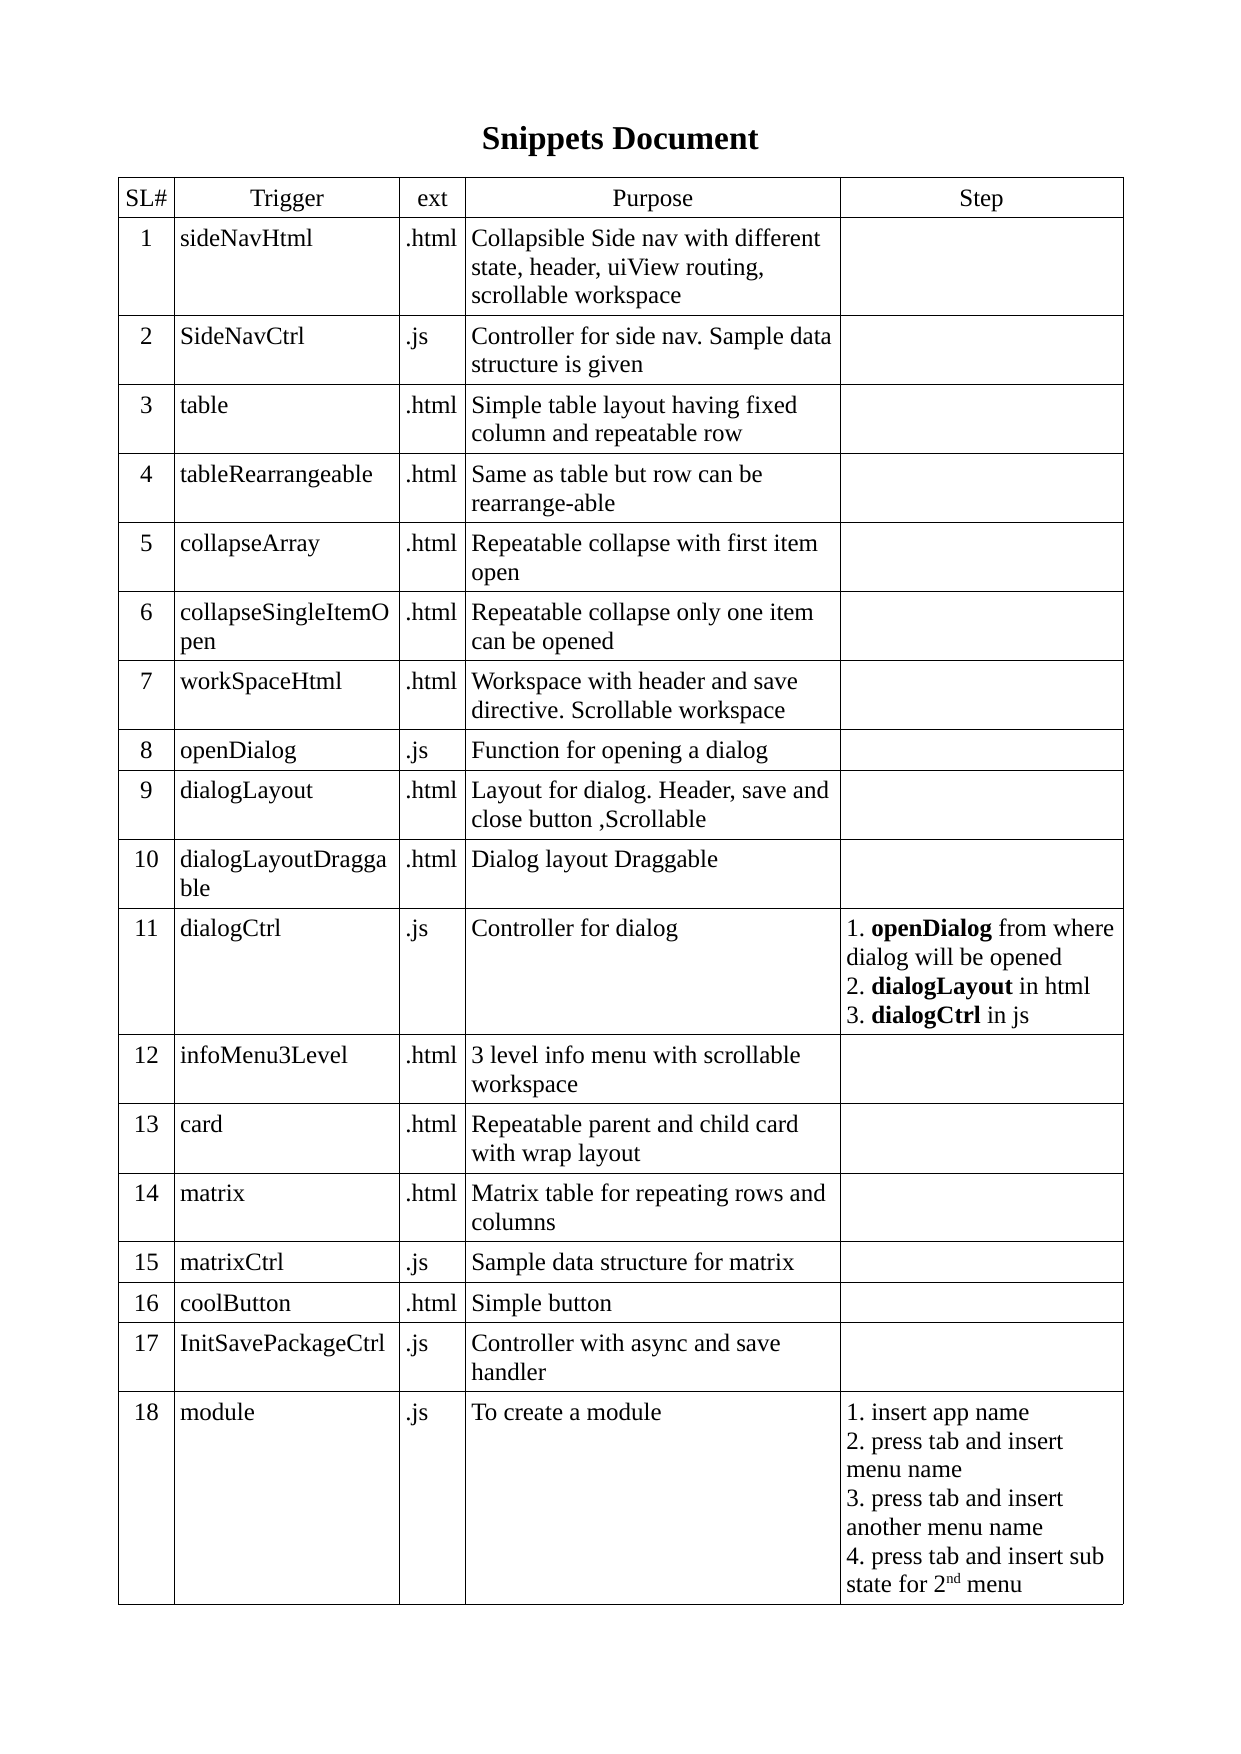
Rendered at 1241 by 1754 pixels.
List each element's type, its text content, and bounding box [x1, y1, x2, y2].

table_cell 12 [119, 1035, 174, 1103]
table_cell [841, 771, 1123, 839]
table_cell Same as table but row can be rearrange-able [466, 454, 840, 522]
table_cell Simple table layout having fixed column and repeatable row [466, 385, 840, 453]
table_cell 1. insert app name 2. press tab and insert menu name 3. press tab and insert another menu name 4. press tab and insert sub state for 2nd menu [841, 1392, 1123, 1604]
table_cell coolButton [175, 1283, 399, 1322]
table_cell table [175, 385, 399, 453]
table_cell To create a module [466, 1392, 840, 1604]
table_cell 16 [119, 1283, 174, 1322]
table_cell Collapsible Side nav with different state, header, uiView routing, scrollable workspace [466, 218, 840, 315]
table_cell .html [400, 1104, 465, 1172]
table_cell dialogLayout [175, 771, 399, 839]
table_cell [841, 592, 1123, 660]
table_header Trigger [175, 178, 399, 217]
table_cell dialogLayoutDraggable [175, 840, 399, 908]
table_cell [841, 1035, 1123, 1103]
table_cell Controller for dialog [466, 909, 840, 1034]
table_cell [841, 1323, 1123, 1391]
table_cell .html [400, 840, 465, 908]
table_cell [841, 1283, 1123, 1322]
table_cell 3 [119, 385, 174, 453]
table_cell infoMenu3Level [175, 1035, 399, 1103]
table_header SL# [119, 178, 174, 217]
table_cell 17 [119, 1323, 174, 1391]
table_cell .html [400, 218, 465, 315]
table_cell tableRearrangeable [175, 454, 399, 522]
table_cell Controller for side nav. Sample data structure is given [466, 316, 840, 384]
table_cell collapseArray [175, 523, 399, 591]
table_cell [841, 1104, 1123, 1172]
table_cell [841, 1174, 1123, 1241]
table_cell .html [400, 523, 465, 591]
table_cell [841, 523, 1123, 591]
table_cell .js [400, 730, 465, 769]
table_cell .html [400, 592, 465, 660]
table_cell SideNavCtrl [175, 316, 399, 384]
table_cell Layout for dialog. Header, save and close button ,Scrollable [466, 771, 840, 839]
table_cell card [175, 1104, 399, 1172]
table_cell 2 [119, 316, 174, 384]
table_cell 18 [119, 1392, 174, 1604]
table_cell 11 [119, 909, 174, 1034]
table_cell sideNavHtml [175, 218, 399, 315]
table_cell Dialog layout Draggable [466, 840, 840, 908]
table_header ext [400, 178, 465, 217]
table_cell .html [400, 1174, 465, 1241]
table_cell workSpaceHtml [175, 661, 399, 729]
table_cell [841, 730, 1123, 769]
table_cell 5 [119, 523, 174, 591]
table_cell Function for opening a dialog [466, 730, 840, 769]
table_cell .html [400, 385, 465, 453]
table_cell 14 [119, 1174, 174, 1241]
table_cell [841, 218, 1123, 315]
table_cell Workspace with header and save directive. Scrollable workspace [466, 661, 840, 729]
table_cell openDialog [175, 730, 399, 769]
table_cell .js [400, 316, 465, 384]
table_cell collapseSingleItemOpen [175, 592, 399, 660]
table_cell [841, 1242, 1123, 1282]
table_cell .js [400, 1242, 465, 1282]
table_cell 1 [119, 218, 174, 315]
table_cell [841, 385, 1123, 453]
table_cell Repeatable parent and child card with wrap layout [466, 1104, 840, 1172]
table_cell .html [400, 661, 465, 729]
table_cell [841, 661, 1123, 729]
table_cell 1. openDialog from where dialog will be opened 2. dialogLayout in html 3. dialogCtrl in js [841, 909, 1123, 1034]
table_cell .html [400, 771, 465, 839]
table_cell 7 [119, 661, 174, 729]
table_cell Matrix table for repeating rows and columns [466, 1174, 840, 1241]
table_cell .html [400, 454, 465, 522]
table_cell .html [400, 1283, 465, 1322]
table_cell Controller with async and save handler [466, 1323, 840, 1391]
table_cell 4 [119, 454, 174, 522]
table_cell .js [400, 909, 465, 1034]
table_cell 8 [119, 730, 174, 769]
table_cell dialogCtrl [175, 909, 399, 1034]
table_cell .js [400, 1392, 465, 1604]
table_cell .js [400, 1323, 465, 1391]
table_cell [841, 316, 1123, 384]
table_cell Sample data structure for matrix [466, 1242, 840, 1282]
table_cell .html [400, 1035, 465, 1103]
table_cell Simple button [466, 1283, 840, 1322]
table_header Step [841, 178, 1123, 217]
table_cell Repeatable collapse with first item open [466, 523, 840, 591]
table_header Purpose [466, 178, 840, 217]
table_cell 3 level info menu with scrollable workspace [466, 1035, 840, 1103]
table_cell InitSavePackageCtrl [175, 1323, 399, 1391]
table_cell [841, 840, 1123, 908]
text Snippets Document [118, 118, 1122, 156]
table_cell 6 [119, 592, 174, 660]
table_cell [841, 454, 1123, 522]
table_cell matrix [175, 1174, 399, 1241]
table_cell module [175, 1392, 399, 1604]
table_cell 13 [119, 1104, 174, 1172]
table_cell Repeatable collapse only one item can be opened [466, 592, 840, 660]
table_cell 15 [119, 1242, 174, 1282]
table_cell 9 [119, 771, 174, 839]
table_cell 10 [119, 840, 174, 908]
table_cell matrixCtrl [175, 1242, 399, 1282]
